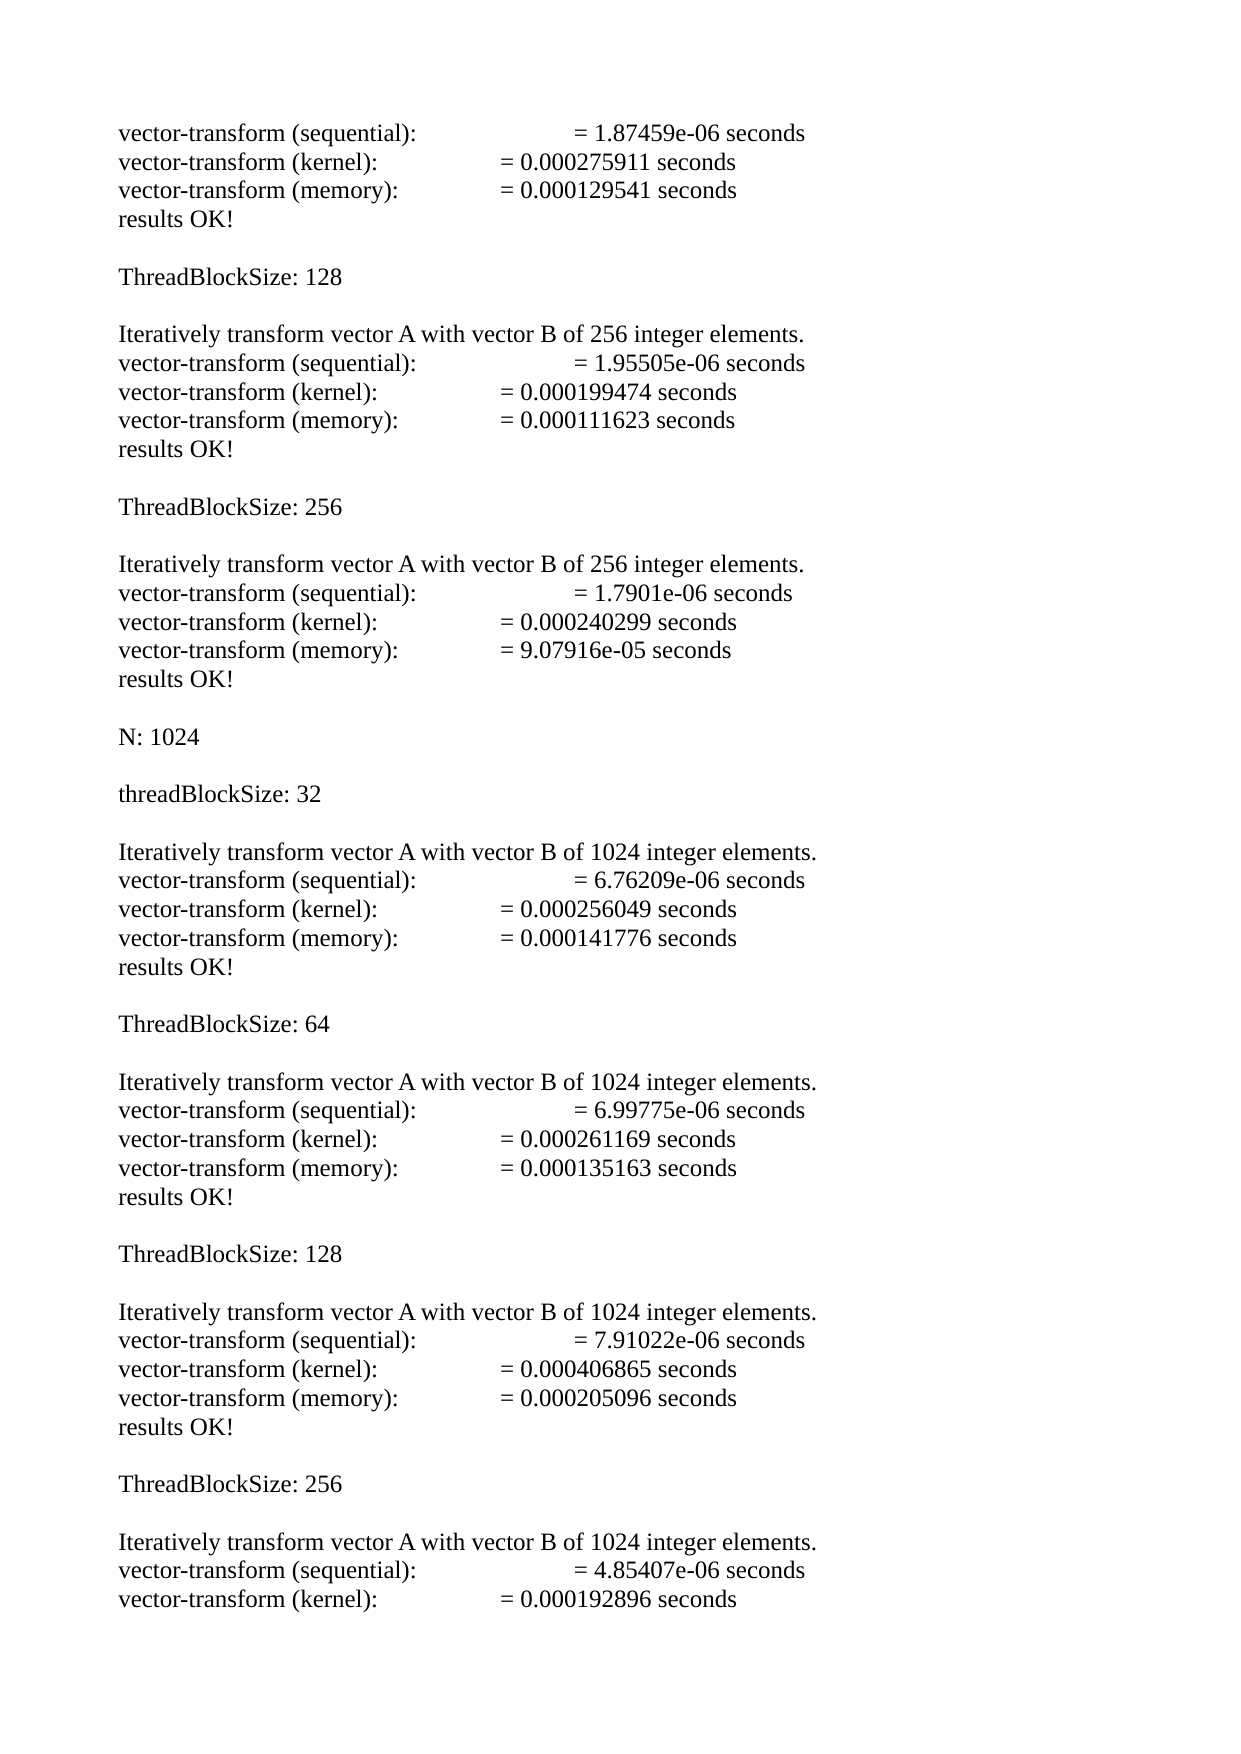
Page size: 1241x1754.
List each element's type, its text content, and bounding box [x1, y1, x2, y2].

text ThreadBlockSize: 256 [118, 492, 1122, 521]
text ThreadBlockSize: 64 [118, 1009, 1122, 1038]
text vector-transform (memory): = 0.000111623 seconds [118, 406, 1122, 434]
text ThreadBlockSize: 256 [118, 1469, 1122, 1498]
text results OK! [118, 1182, 1122, 1211]
text vector-transform (sequential): = 6.99775e-06 seconds [118, 1096, 1122, 1124]
text vector-transform (sequential): = 1.7901e-06 seconds [118, 578, 1122, 607]
text vector-transform (sequential): = 6.76209e-06 seconds [118, 866, 1122, 894]
text ThreadBlockSize: 128 [118, 262, 1122, 291]
text vector-transform (memory): = 0.000141776 seconds [118, 923, 1122, 952]
text N: 1024 [118, 722, 1122, 751]
text results OK! [118, 952, 1122, 981]
text threadBlockSize: 32 [118, 779, 1122, 808]
text Iteratively transform vector A with vector B of 1024 integer elements. [118, 1527, 1122, 1556]
text ThreadBlockSize: 128 [118, 1239, 1122, 1268]
text vector-transform (memory): = 0.000129541 seconds [118, 176, 1122, 204]
text Iteratively transform vector A with vector B of 256 integer elements. [118, 549, 1122, 578]
text Iteratively transform vector A with vector B of 1024 integer elements. [118, 1067, 1122, 1096]
text Iteratively transform vector A with vector B of 1024 integer elements. [118, 837, 1122, 866]
text results OK! [118, 664, 1122, 693]
text vector-transform (kernel): = 0.000261169 seconds [118, 1124, 1122, 1153]
text vector-transform (kernel): = 0.000240299 seconds [118, 607, 1122, 636]
text Iteratively transform vector A with vector B of 256 integer elements. [118, 319, 1122, 348]
text results OK! [118, 204, 1122, 233]
text vector-transform (sequential): = 4.85407e-06 seconds [118, 1556, 1122, 1584]
text vector-transform (memory): = 9.07916e-05 seconds [118, 636, 1122, 664]
text vector-transform (sequential): = 7.91022e-06 seconds [118, 1326, 1122, 1354]
text vector-transform (sequential): = 1.87459e-06 seconds [118, 118, 1122, 147]
text Iteratively transform vector A with vector B of 1024 integer elements. [118, 1297, 1122, 1326]
text results OK! [118, 1412, 1122, 1441]
text vector-transform (memory): = 0.000205096 seconds [118, 1383, 1122, 1412]
text vector-transform (memory): = 0.000135163 seconds [118, 1153, 1122, 1182]
text vector-transform (kernel): = 0.000275911 seconds [118, 147, 1122, 176]
text vector-transform (kernel): = 0.000406865 seconds [118, 1354, 1122, 1383]
text results OK! [118, 434, 1122, 463]
text vector-transform (kernel): = 0.000192896 seconds [118, 1584, 1122, 1613]
text vector-transform (kernel): = 0.000199474 seconds [118, 377, 1122, 406]
text vector-transform (sequential): = 1.95505e-06 seconds [118, 348, 1122, 377]
text vector-transform (kernel): = 0.000256049 seconds [118, 894, 1122, 923]
